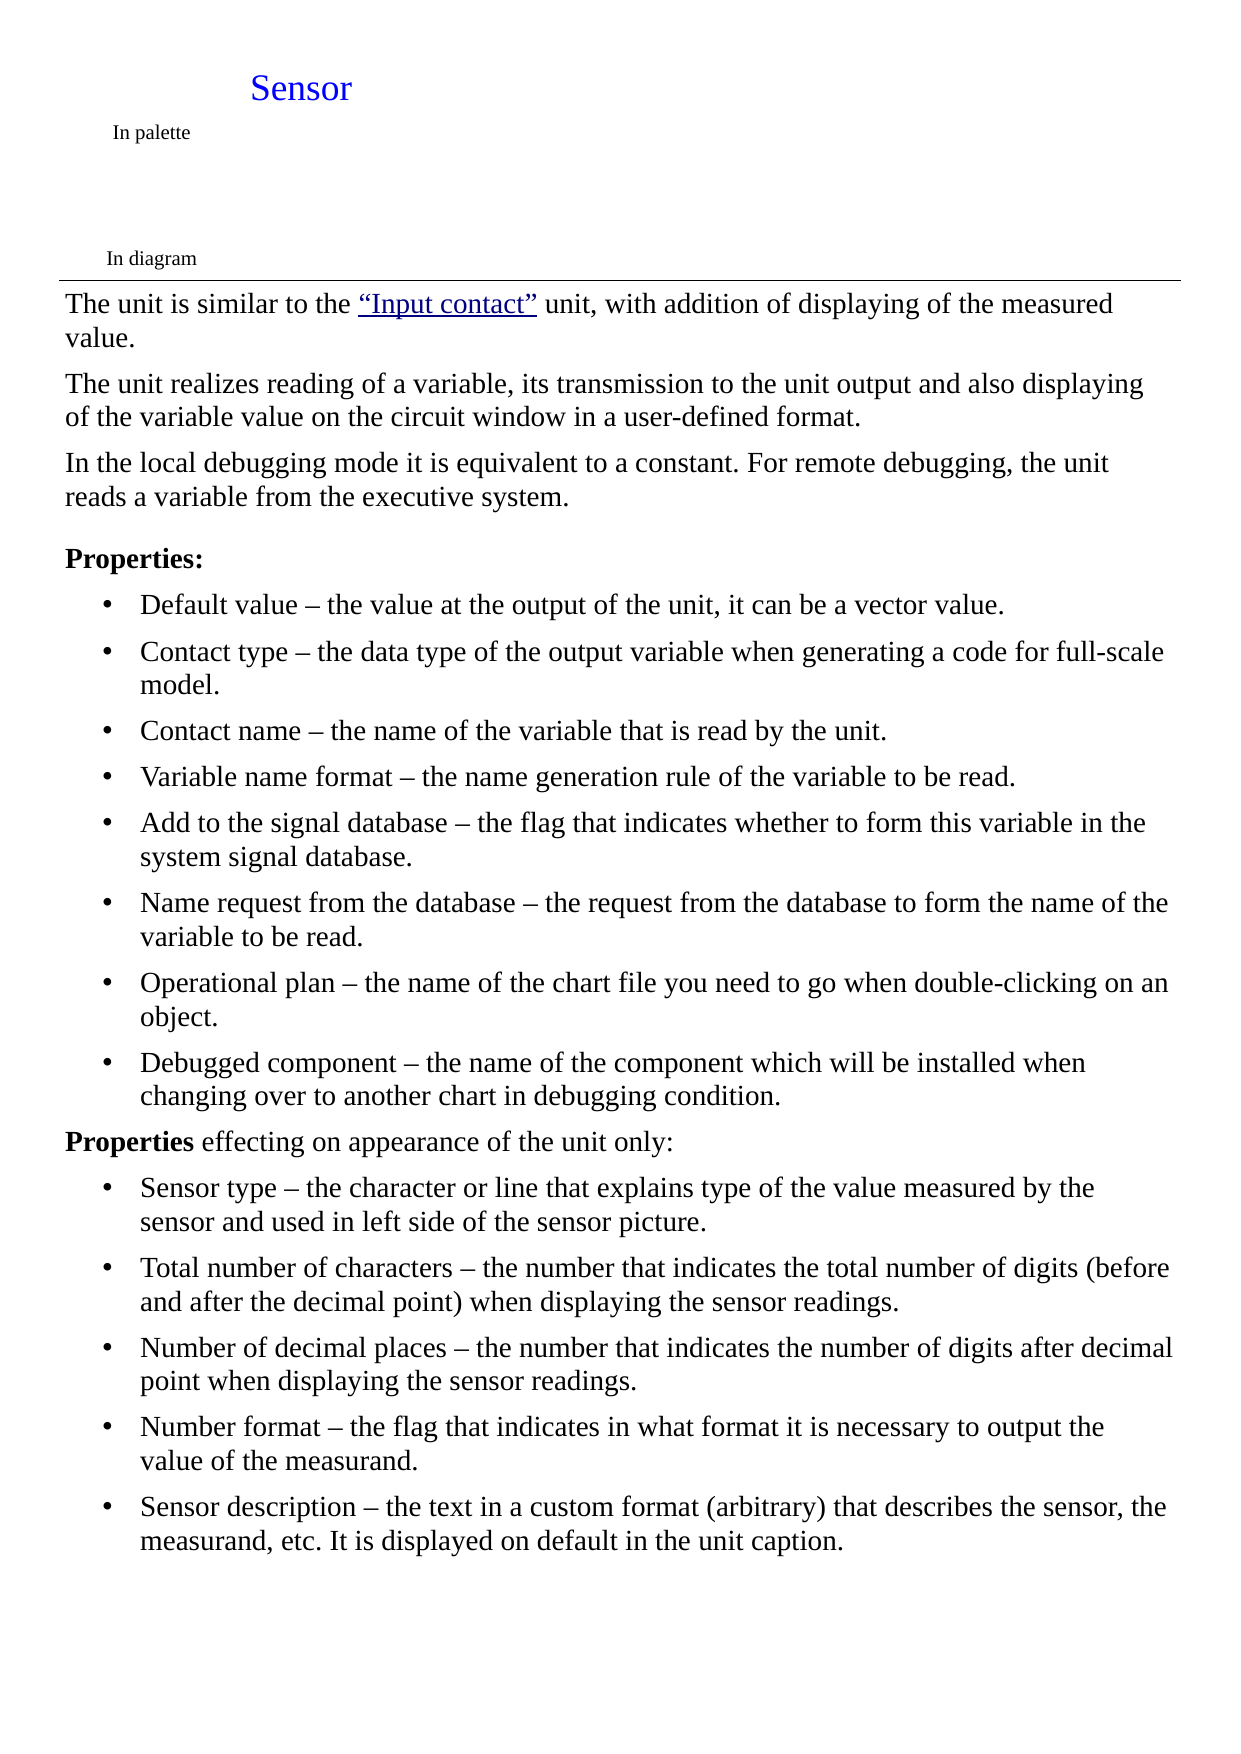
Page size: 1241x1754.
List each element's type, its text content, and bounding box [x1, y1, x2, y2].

table_cell In palette [59, 114, 244, 155]
table_cell In diagram [59, 240, 244, 280]
table_cell [244, 155, 1181, 240]
table_header Sensor [244, 59, 1181, 114]
table_header [59, 59, 244, 114]
table_cell [244, 240, 1181, 280]
table_cell [244, 114, 1181, 155]
table_cell The unit is similar to the “Input contact” unit, with addition of displaying of the measured value. The unit realizes reading of a variable, its transmission to the unit output and also displaying of the variable value on the circuit window in a user-defined format. In the local debugging mode it is equivalent to a constant. For remote debugging, the unit reads a variable from the executive system. Properties: Default value – the value at the output of the unit, it can be a vector value. Contact type – the data type of the output variable when generating a code for full-scale model. Contact name – the name of the variable that is read by the unit. Variable name format – the name generation rule of the variable to be read. Add to the signal database – the flag that indicates whether to form this variable in the system signal database. Name request from the database – the request from the database to form the name of the variable to be read. Operational plan – the name of the chart file you need to go when double-clicking on an object. Debugged component – the name of the component which will be installed when changing over to another chart in debugging condition. Properties effecting on appearance of the unit only: Sensor type – the character or line that explains type of the value measured by the sensor and used in left side of the sensor picture. Total number of characters – the number that indicates the total number of digits (before and after the decimal point) when displaying the sensor readings. Number of decimal places – the number that indicates the number of digits after decimal point when displaying the sensor readings. Number format – the flag that indicates in what format it is necessary to output the value of the measurand. Sensor description – the text in a custom format (arbitrary) that describes the sensor, the measurand, etc. It is displayed on default in the unit caption. [59, 281, 1181, 1575]
table_cell [59, 155, 244, 240]
